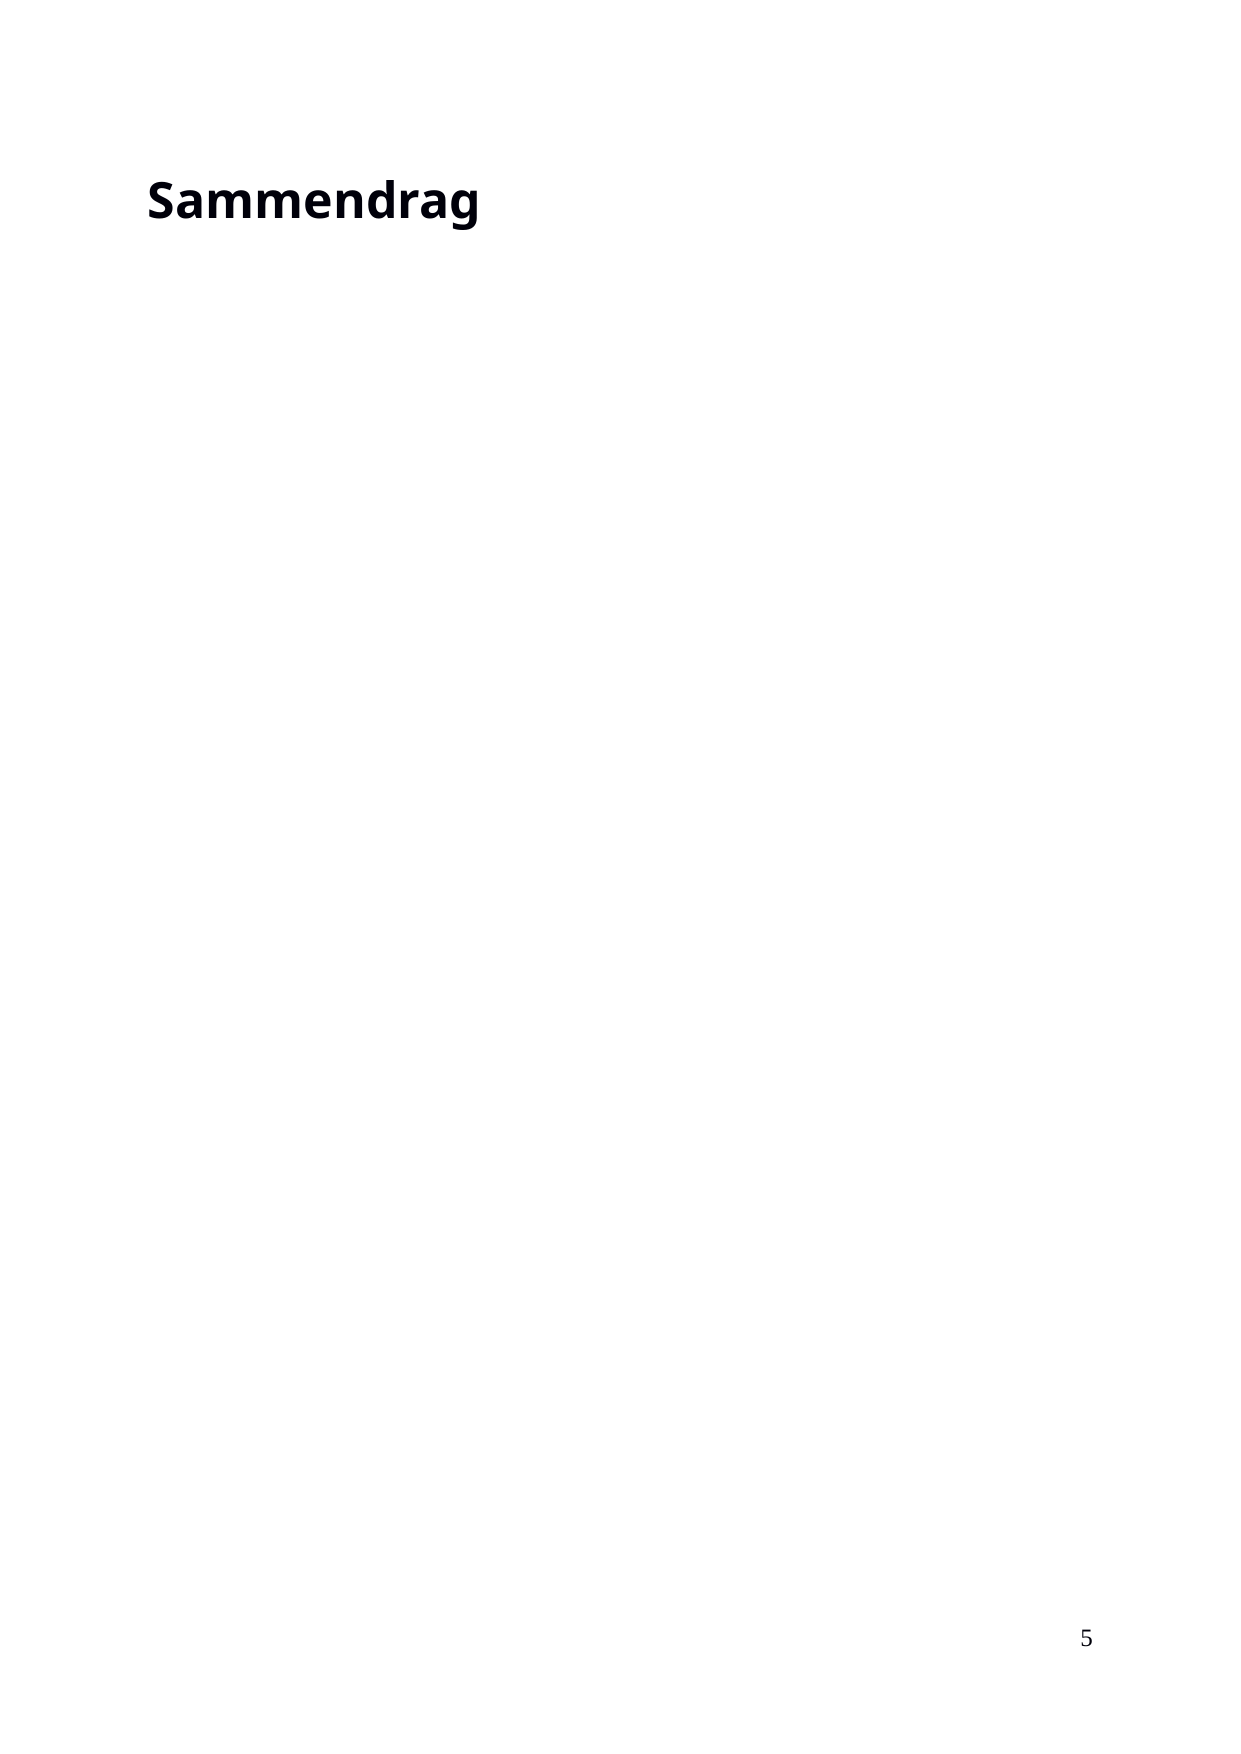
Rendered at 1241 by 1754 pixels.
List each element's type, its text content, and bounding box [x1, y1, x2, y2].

subtitle Sammendrag [148, 165, 1092, 233]
